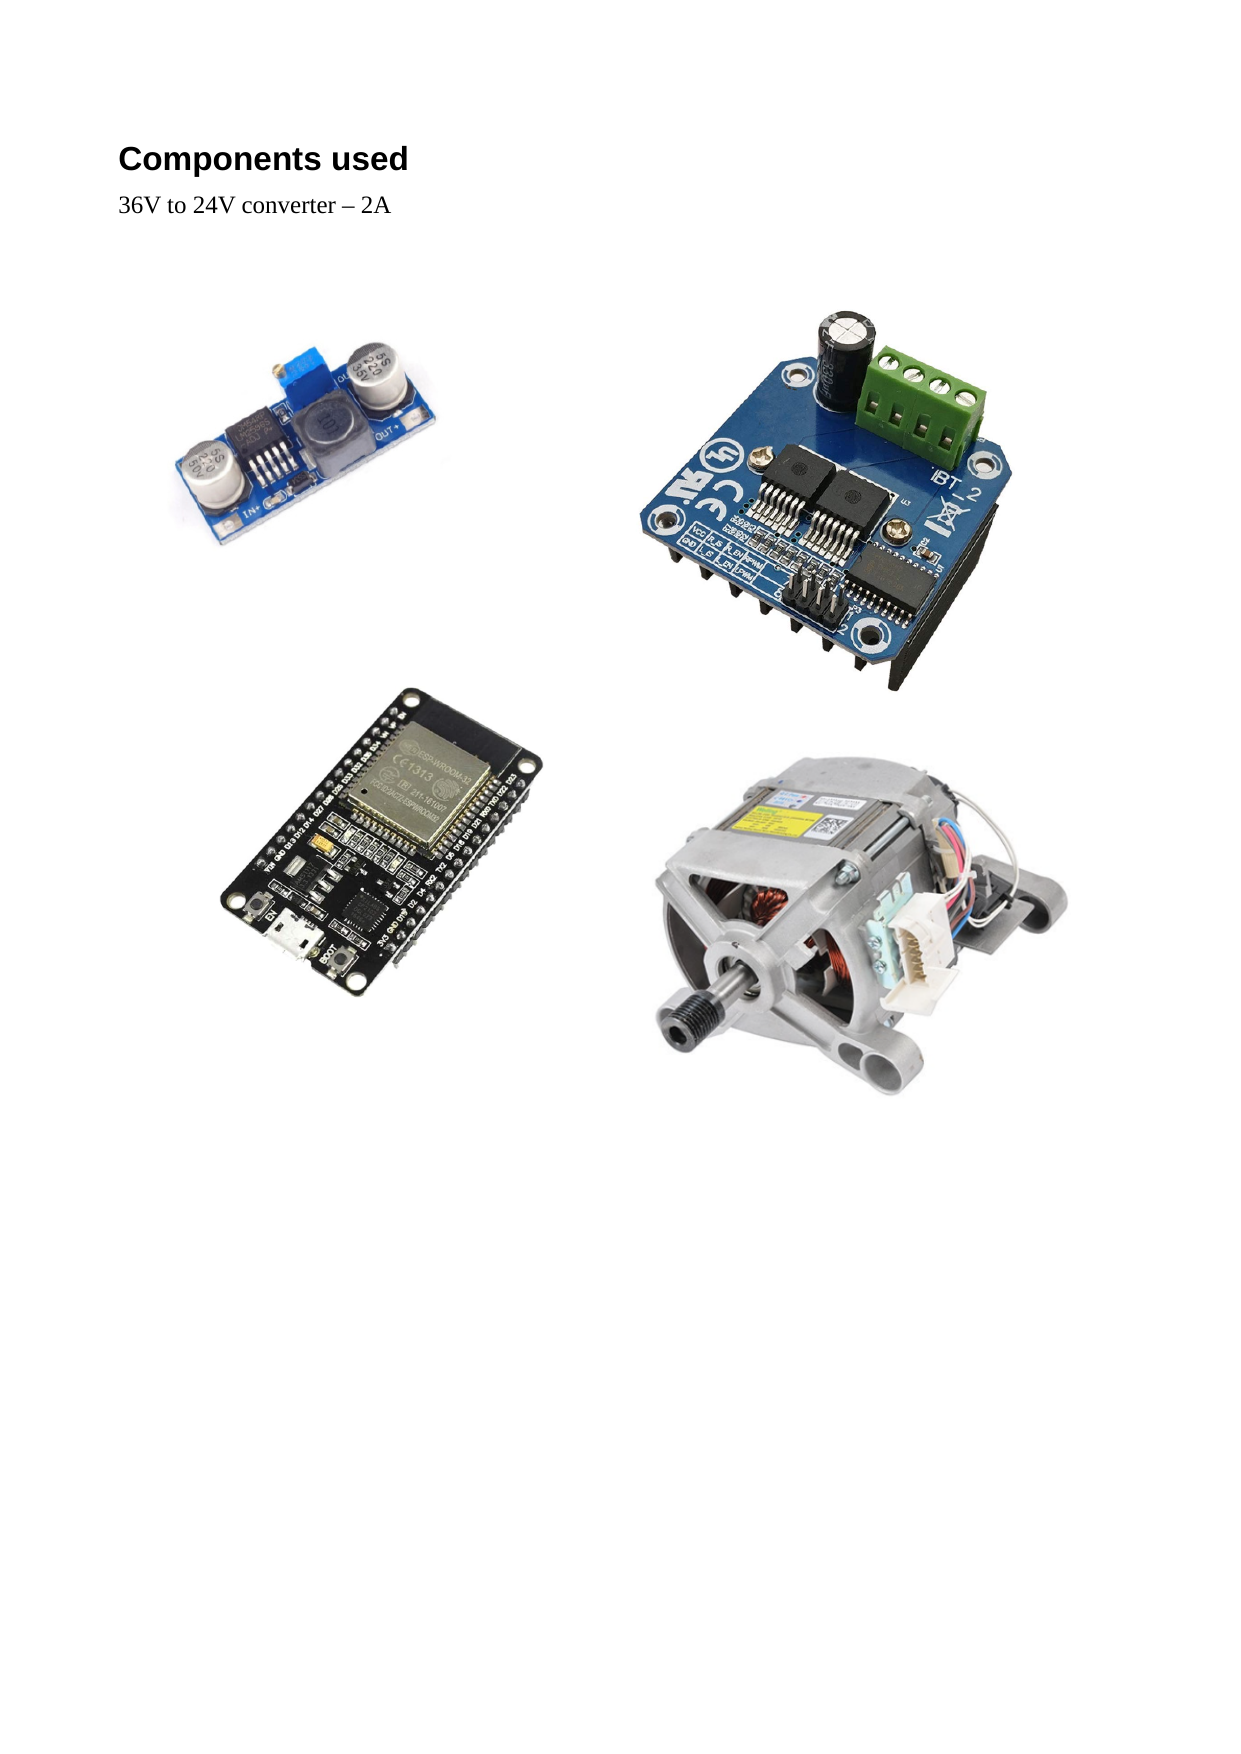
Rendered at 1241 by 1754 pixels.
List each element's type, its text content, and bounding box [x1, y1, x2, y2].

picture [594, 725, 1096, 1110]
picture [201, 680, 546, 998]
subtitle Components used [118, 139, 1122, 177]
picture [609, 302, 1043, 699]
picture [130, 302, 510, 556]
text 36V to 24V converter – 2A [118, 190, 1122, 219]
